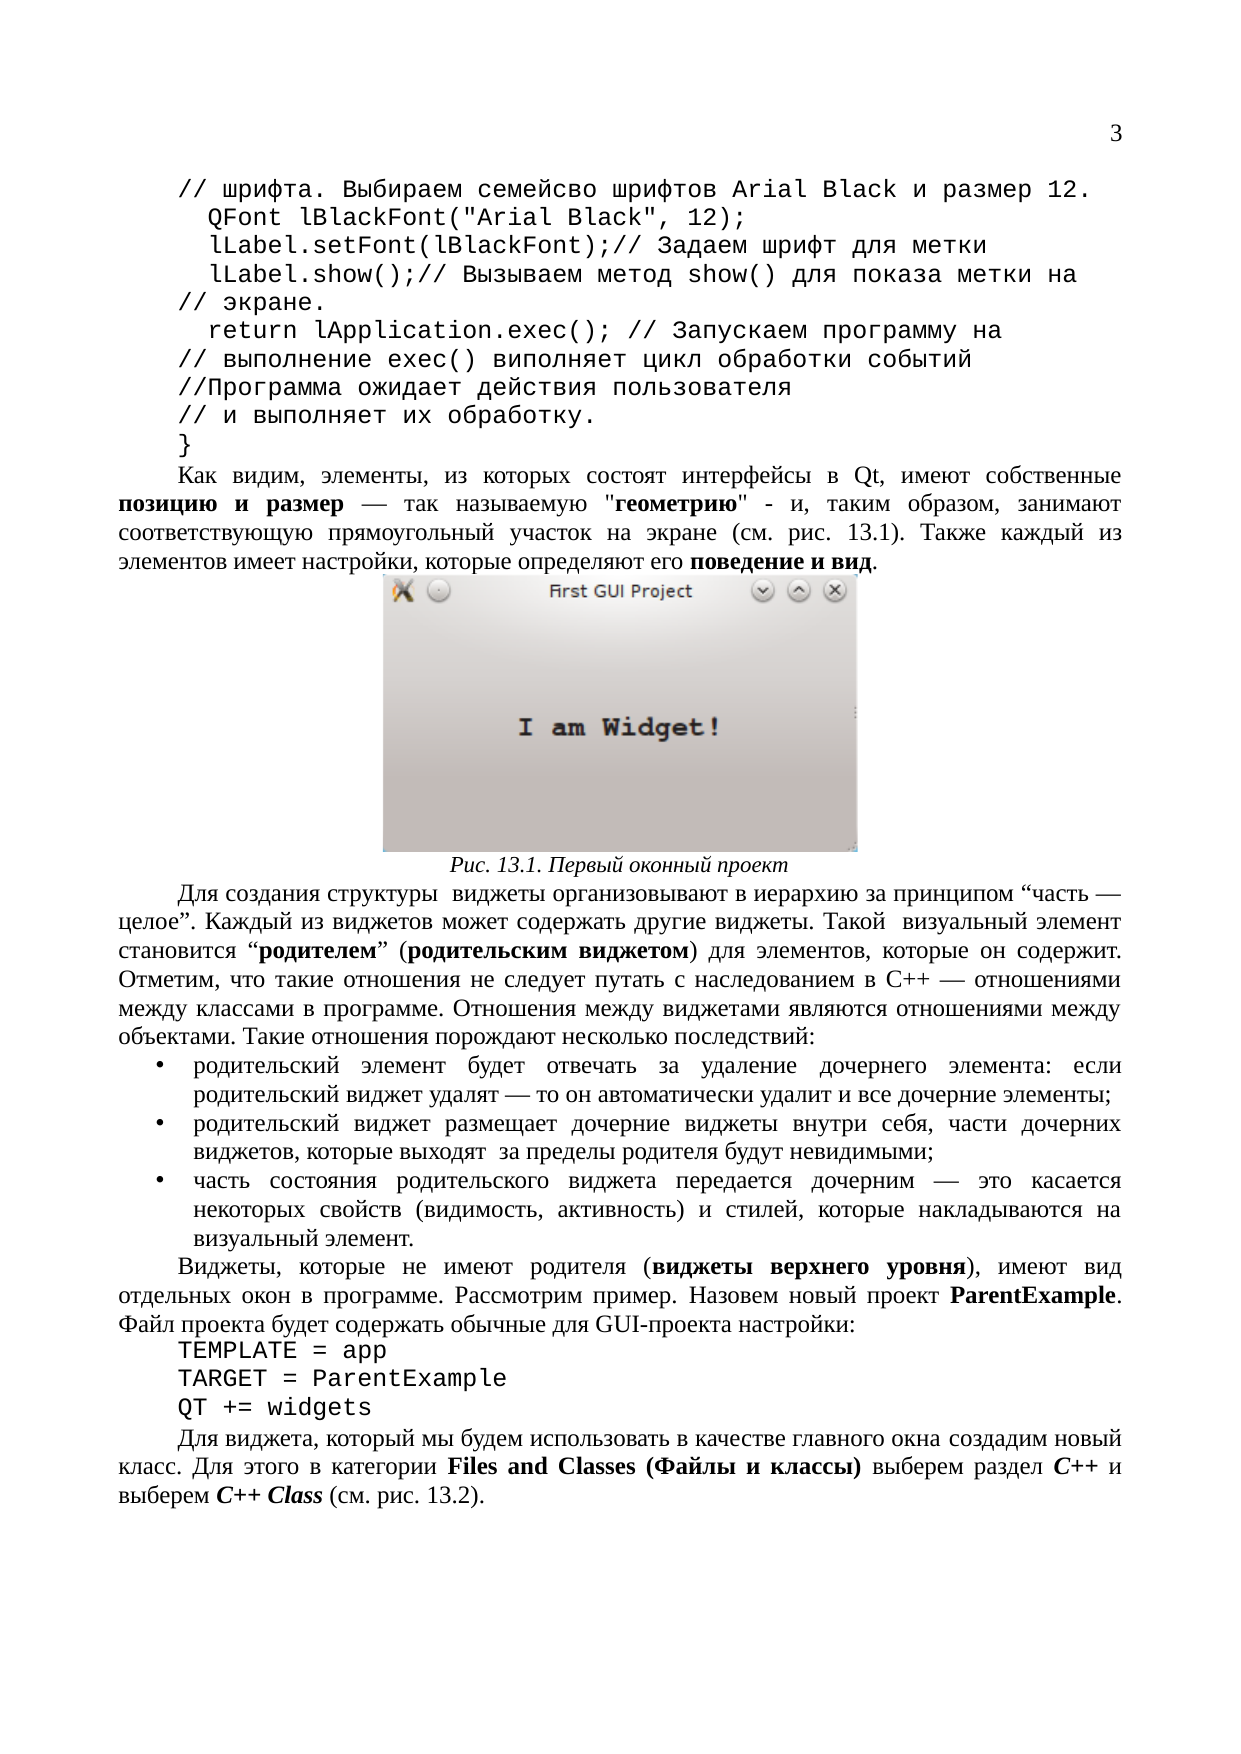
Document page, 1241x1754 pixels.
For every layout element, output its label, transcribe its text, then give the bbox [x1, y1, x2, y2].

text // выполнение exec() виполняет цикл обработки событий [177, 346, 1122, 375]
text lLabel.setFont(lBlackFont);// Задаем шрифт для метки [177, 233, 1122, 261]
text // шрифта. Выбираем семейсво шрифтов Arial Black и размер 12. [177, 176, 1122, 205]
text TEMPLATE = app [177, 1338, 1122, 1366]
picture [382, 574, 858, 852]
text Виджеты, которые не имеют родителя (виджеты верхнего уровня), имеют вид отдельных окон в программе. Рассмотрим пример. Назовем новый проект ParentExample. Файл проекта будет содержать обычные для GUI-проекта настройки: [118, 1251, 1122, 1338]
text } [177, 431, 1122, 460]
list родительский виджет размещает дочерние виджеты внутри себя, части дочерних виджетов, которые выходят за пределы родителя будут невидимыми; [156, 1108, 1122, 1165]
list часть состояния родительского виджета передается дочерним — это касается некоторых свойств (видимость, активность) и стилей, которые накладываются на визуальный элемент. [156, 1165, 1122, 1251]
text return lApplication.exec(); // Запускаем программу на [177, 318, 1122, 346]
text Для виджета, который мы будем использовать в качестве главного окна создадим новый класс. Для этого в категории Files and Classes (Файлы и классы) выберем раздел С++ и выберем С++ Class (см. рис. 13.2). [118, 1423, 1122, 1509]
text Рис. 13.1. Первый оконный проект [383, 852, 858, 878]
text // экране. [177, 290, 1122, 318]
text Как видим, элементы, из которых состоят интерфейсы в Qt, имеют собственные позицию и размер — так называемую "геометрию" - и, таким образом, занимают соответствующую прямоугольный участок на экране (см. рис. 13.1). Также каждый из элементов имеет настройки, которые определяют его поведение и вид. [118, 460, 1122, 575]
text Для создания структуры виджеты организовывают в иерархию за принципом “часть — целое”. Каждый из виджетов может содержать другие виджеты. Такой визуальный элемент становится “родителем” (родительским виджетом) для элементов, которые он содержит. Отметим, что такие отношения не следует путать с наследованием в C++ — отношениями между классами в программе. Отношения между виджетами являются отношениями между объектами. Такие отношения порождают несколько последствий: [118, 878, 1122, 1050]
text QFont lBlackFont("Arial Black", 12); [177, 205, 1122, 233]
text // и выполняет их обработку. [177, 403, 1122, 431]
text TARGET = ParentExample [177, 1366, 1122, 1394]
list родительский элемент будет отвечать за удаление дочернего элемента: если родительский виджет удалят — то он автоматически удалит и все дочерние элементы; [156, 1050, 1122, 1108]
text QT += widgets [177, 1394, 1122, 1423]
text //Программа ожидает действия пользователя [177, 375, 1122, 403]
text lLabel.show();// Вызываем метод show() для показа метки на [177, 261, 1122, 290]
